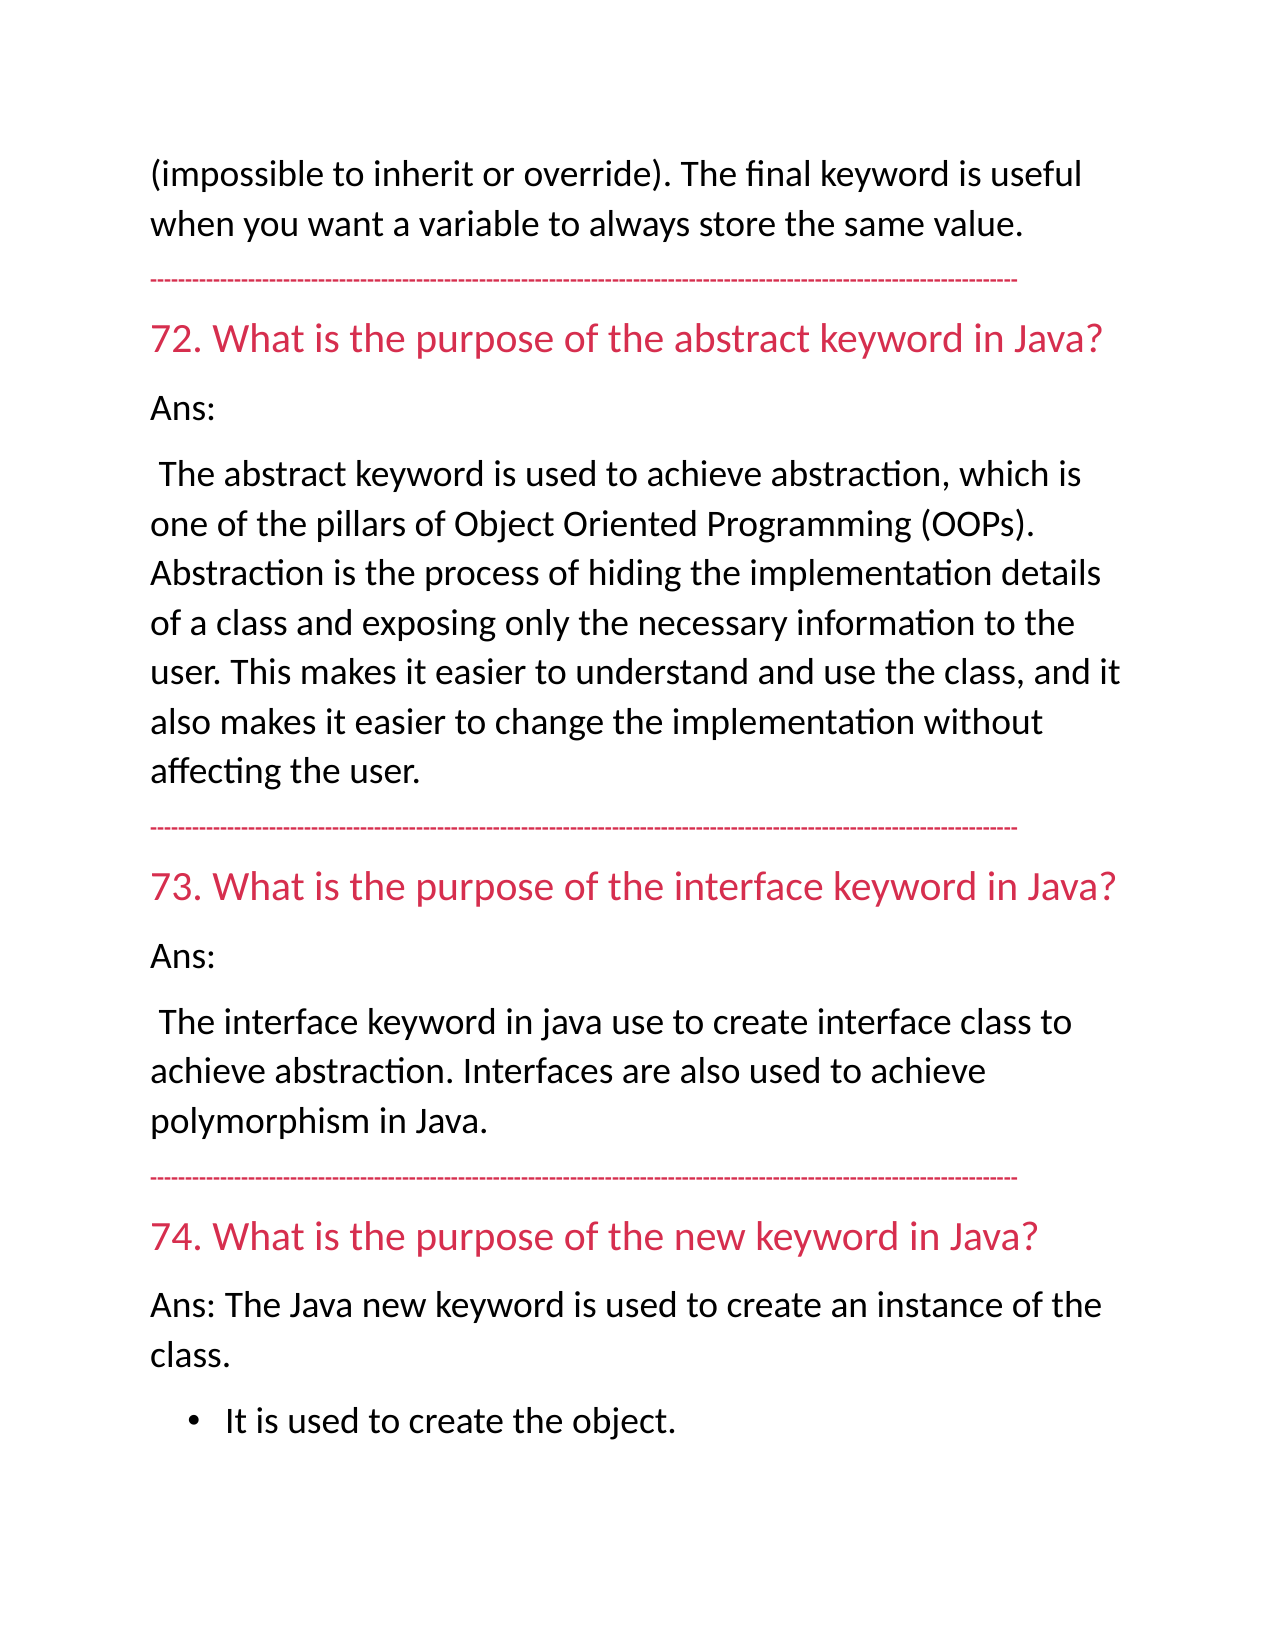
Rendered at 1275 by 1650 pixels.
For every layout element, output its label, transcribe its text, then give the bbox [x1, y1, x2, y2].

text Ans: [150, 384, 1125, 430]
text 72. What is the purpose of the abstract keyword in Java? [150, 312, 1125, 363]
text 73. What is the purpose of the interface keyword in Java? [150, 860, 1125, 911]
text The abstract keyword is used to achieve abstraction, which is one of the pillars of Object Oriented Programming (OOPs). Abstraction is the process of hiding the implementation details of a class and exposing only the necessary information to the user. This makes it easier to understand and use the class, and it also makes it easier to change the implementation without affecting the user. [150, 450, 1125, 793]
list It is used to create the object. [187, 1397, 1125, 1443]
text 74. What is the purpose of the new keyword in Java? [150, 1210, 1125, 1261]
text ---------------------------------------------------------------------------------------------------------------------------- [150, 813, 1125, 841]
text ---------------------------------------------------------------------------------------------------------------------------- [150, 266, 1125, 294]
text (impossible to inherit or override). The final keyword is useful when you want a variable to always store the same value. [150, 150, 1125, 245]
text Ans: The Java new keyword is used to create an instance of the class. [150, 1281, 1125, 1377]
text The interface keyword in java use to create interface class to achieve abstraction. Interfaces are also used to achieve polymorphism in Java. [150, 998, 1125, 1143]
text Ans: [150, 932, 1125, 977]
text ---------------------------------------------------------------------------------------------------------------------------- [150, 1163, 1125, 1191]
